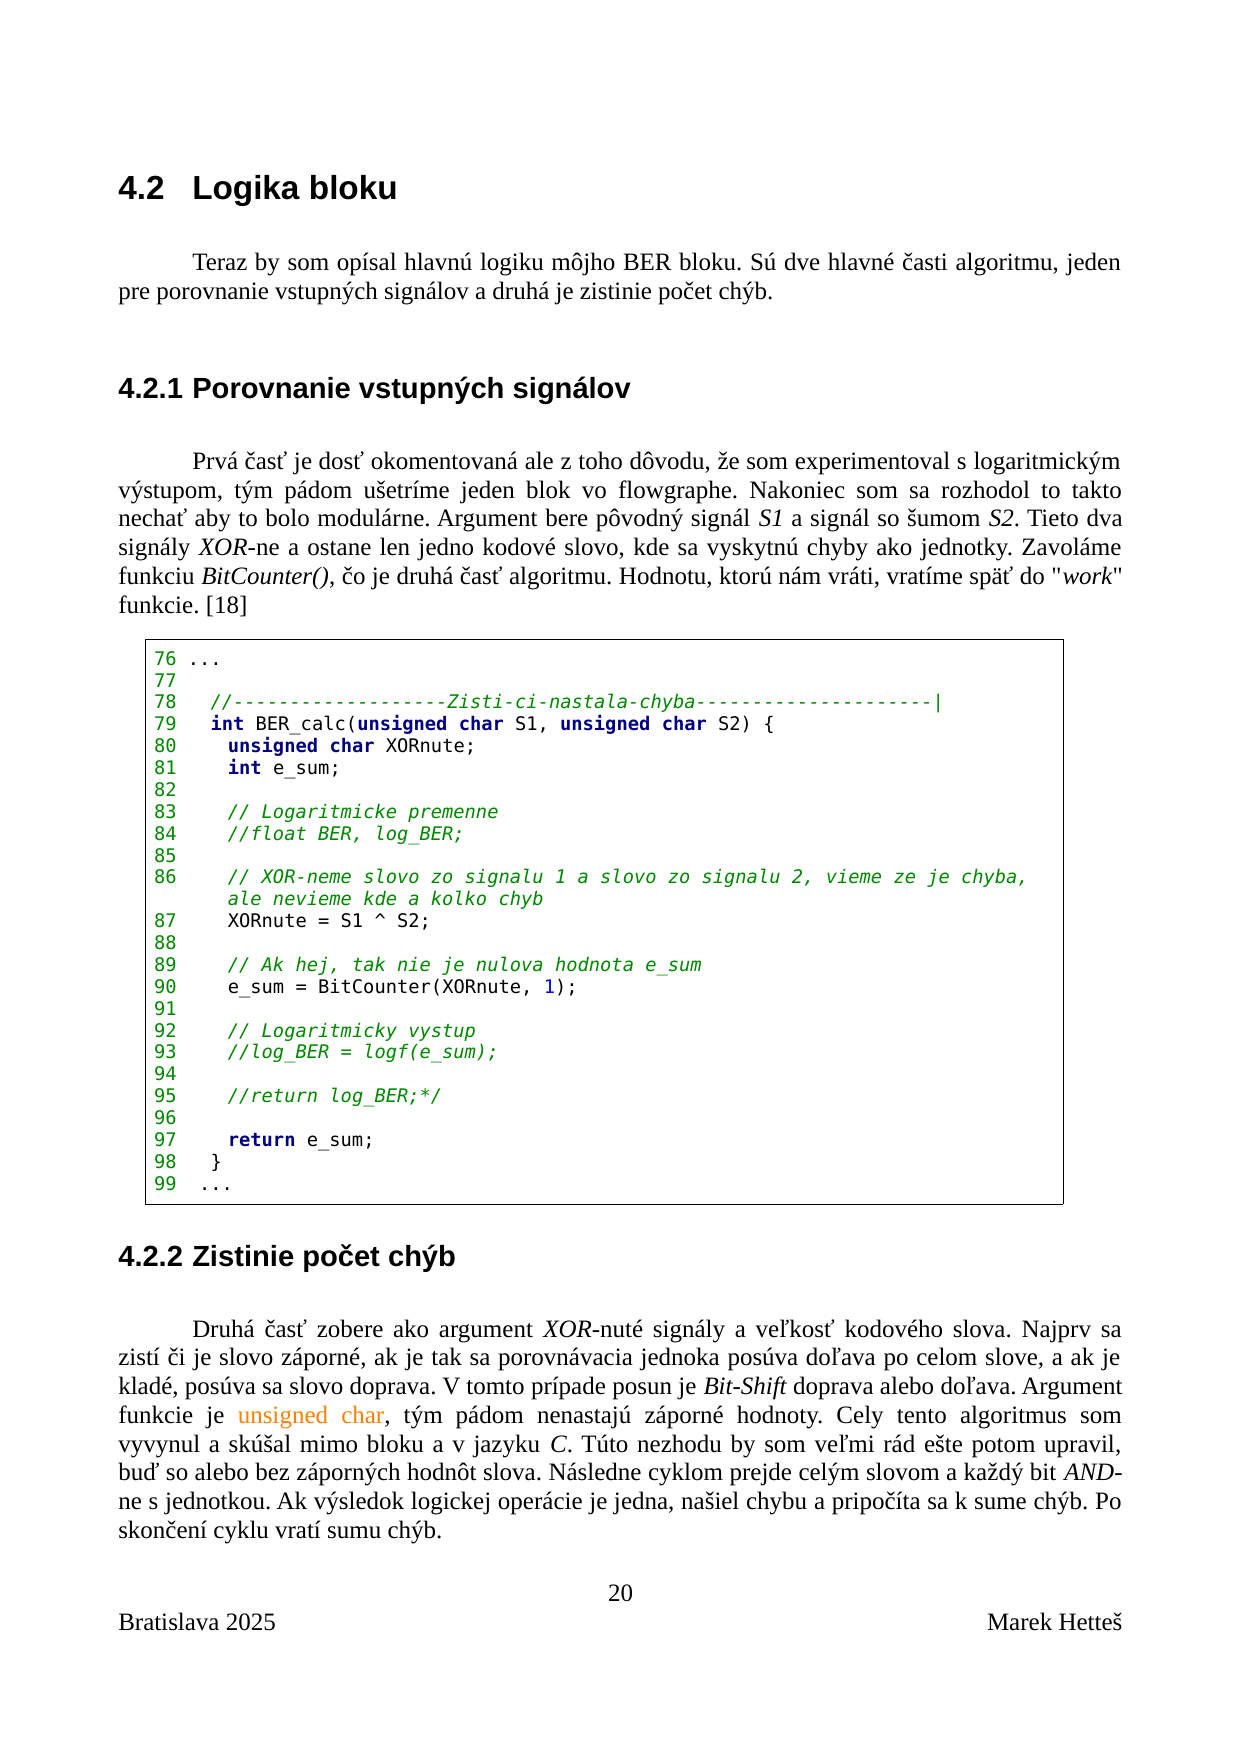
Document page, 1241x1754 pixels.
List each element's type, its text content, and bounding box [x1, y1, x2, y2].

text 90 e_sum = BitCounter(XORnute, 1); [154, 976, 1054, 998]
subtitle Porovnanie vstupných signálov [118, 371, 1122, 405]
text 98 } [154, 1151, 1054, 1173]
text 94 [154, 1063, 1054, 1085]
text 86 // XOR-neme slovo zo signalu 1 a slovo zo signalu 2, vieme ze je chyba, ale nevieme kde a kolko chyb [154, 867, 1054, 910]
text 78 //-------------------Zisti-ci-nastala-chyba---------------------| [154, 692, 1054, 713]
text 85 [154, 845, 1054, 867]
text 87 XORnute = S1 ^ S2; [154, 910, 1054, 932]
text 99 ... [154, 1173, 1054, 1195]
subtitle Logika bloku [118, 168, 1122, 206]
text Teraz by som opísal hlavnú logiku môjho BER bloku. Sú dve hlavné časti algoritmu, jeden pre porovnanie vstupných signálov a druhá je zistinie počet chýb. [118, 247, 1122, 305]
text 77 [154, 670, 1054, 692]
text 95 //return log_BER;*/ [154, 1085, 1054, 1107]
text 97 return e_sum; [154, 1129, 1054, 1151]
text 84 //float BER, log_BER; [154, 823, 1054, 845]
subtitle Zistinie počet chýb [118, 1239, 1122, 1272]
text 89 // Ak hej, tak nie je nulova hodnota e_sum [154, 954, 1054, 976]
text 92 // Logaritmicky vystup [154, 1020, 1054, 1042]
text 93 //log_BER = logf(e_sum); [154, 1042, 1054, 1063]
text 82 [154, 779, 1054, 801]
text 96 [154, 1107, 1054, 1129]
text Prvá časť je dosť okomentovaná ale z toho dôvodu, že som experimentoval s logaritmickým výstupom, tým pádom ušetríme jeden blok vo flowgraphe. Nakoniec som sa rozhodol to takto nechať aby to bolo modulárne. Argument bere pôvodný signál S1 a signál so šumom S2. Tieto dva signály XOR-ne a ostane len jedno kodové slovo, kde sa vyskytnú chyby ako jednotky. Zavoláme funkciu BitCounter(), čo je druhá časť algoritmu. Hodnotu, ktorú nám vráti, vratíme späť do "work" funkcie. [18] [118, 446, 1122, 618]
text 81 int e_sum; [154, 757, 1054, 779]
text 79 int BER_calc(unsigned char S1, unsigned char S2) { [154, 713, 1054, 735]
text 76 ... [154, 648, 1054, 670]
text 88 [154, 932, 1054, 954]
text 80 unsigned char XORnute; [154, 735, 1054, 757]
text 91 [154, 998, 1054, 1020]
text 83 // Logaritmicke premenne [154, 801, 1054, 823]
text Druhá časť zobere ako argument XOR-nuté signály a veľkosť kodového slova. Najprv sa zistí či je slovo záporné, ak je tak sa porovnávacia jednoka posúva doľava po celom slove, a ak je kladé, posúva sa slovo doprava. V tomto prípade posun je Bit-Shift doprava alebo doľava. Argument funkcie je unsigned char, tým pádom nenastajú záporné hodnoty. Cely tento algoritmus som vyvynul a skúšal mimo bloku a v jazyku C. Túto nezhodu by som veľmi rád ešte potom upravil, buď so alebo bez záporných hodnôt slova. Následne cyklom prejde celým slovom a každý bit AND-ne s jednotkou. Ak výsledok logickej operácie je jedna, našiel chybu a pripočíta sa k sume chýb. Po skončení cyklu vratí sumu chýb. [118, 1314, 1122, 1544]
